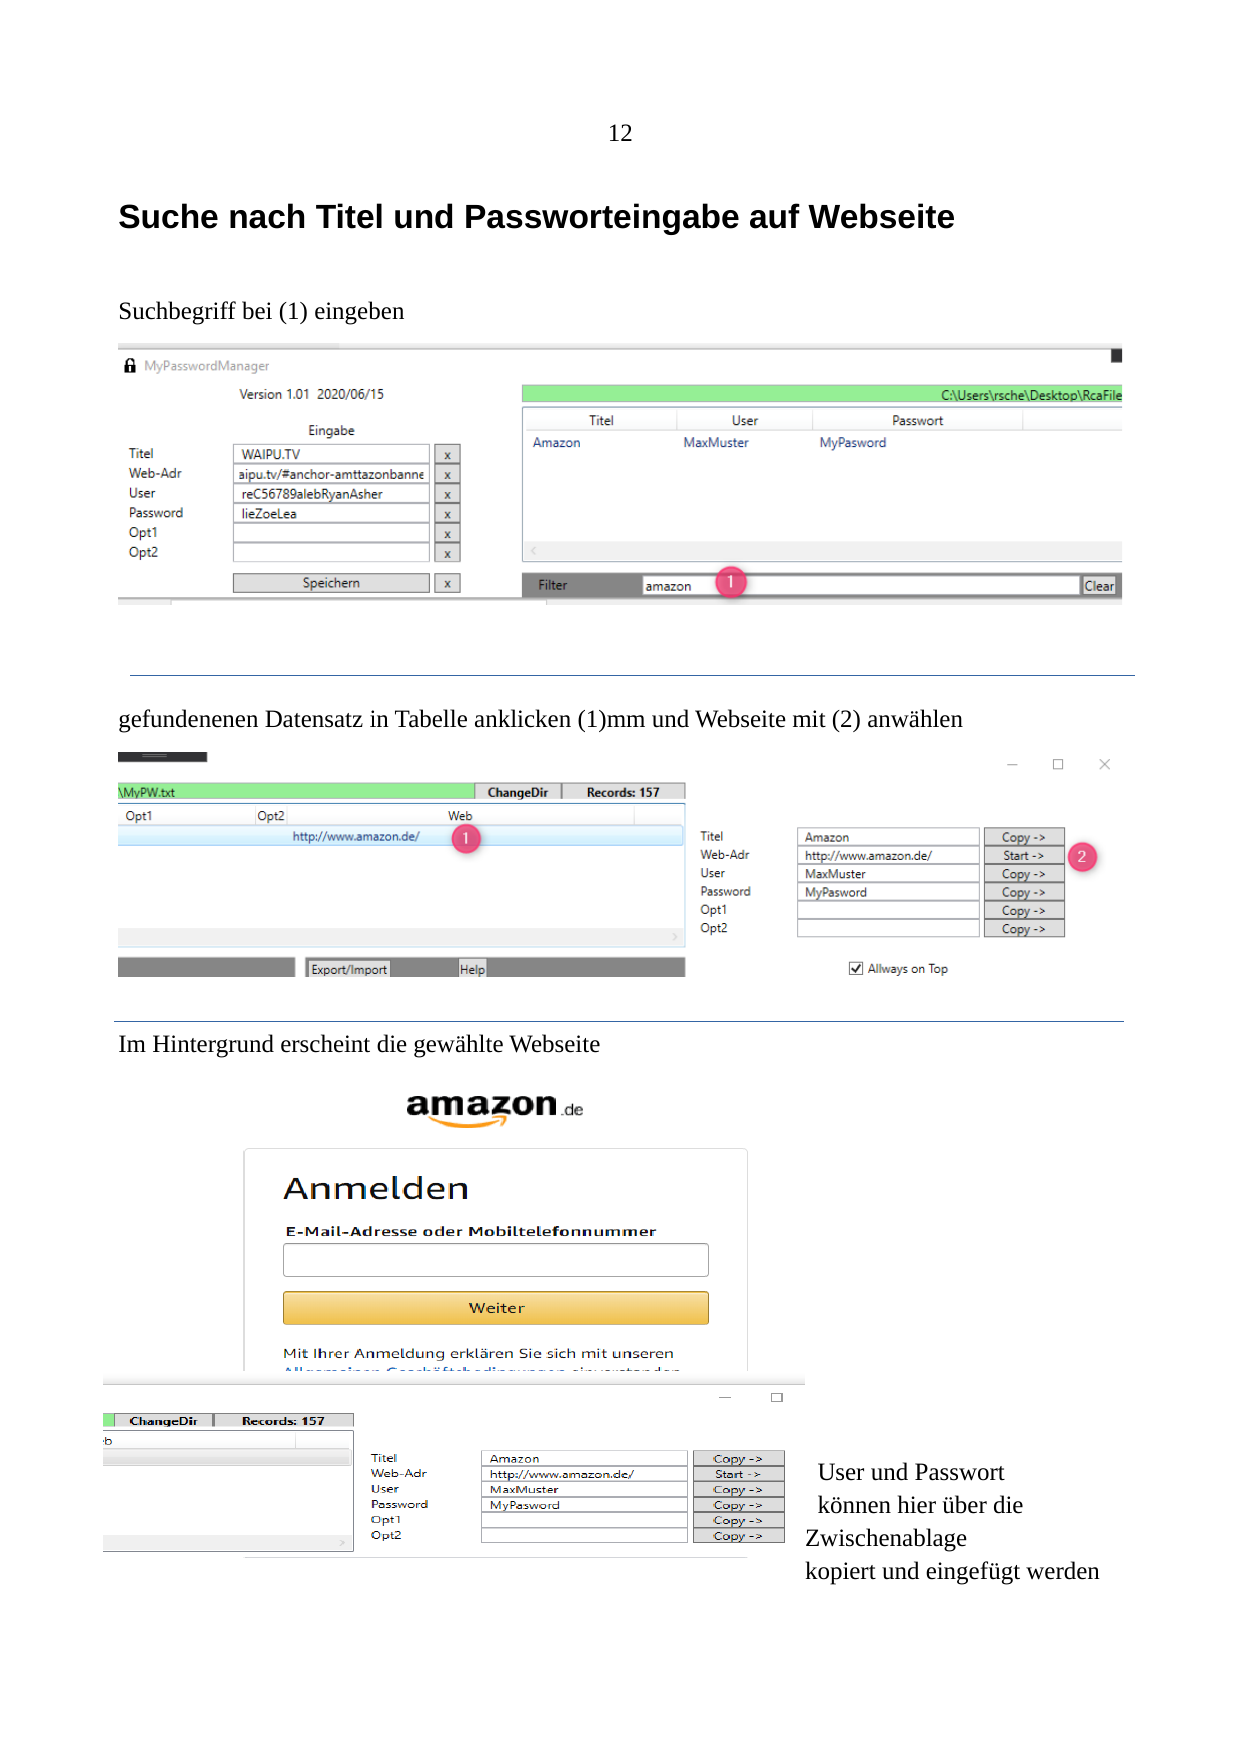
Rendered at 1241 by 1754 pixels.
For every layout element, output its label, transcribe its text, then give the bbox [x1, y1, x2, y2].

picture [101, 1080, 805, 1558]
text Suchbegriff bei (1) eingeben [118, 296, 1122, 325]
picture [118, 343, 1123, 605]
picture [118, 752, 1123, 977]
text Im Hintergrund erscheint die gewählte Webseite [118, 1029, 1122, 1058]
text gefundenenen Datensatz in Tabelle anklicken (1)mm und Webseite mit (2) anwählen [118, 704, 1122, 733]
text User und Passwort können hier über die Zwischenablage kopiert und eingefügt werden [118, 1457, 1122, 1585]
subtitle Suche nach Titel und Passworteingabe auf Webseite [118, 197, 1122, 236]
